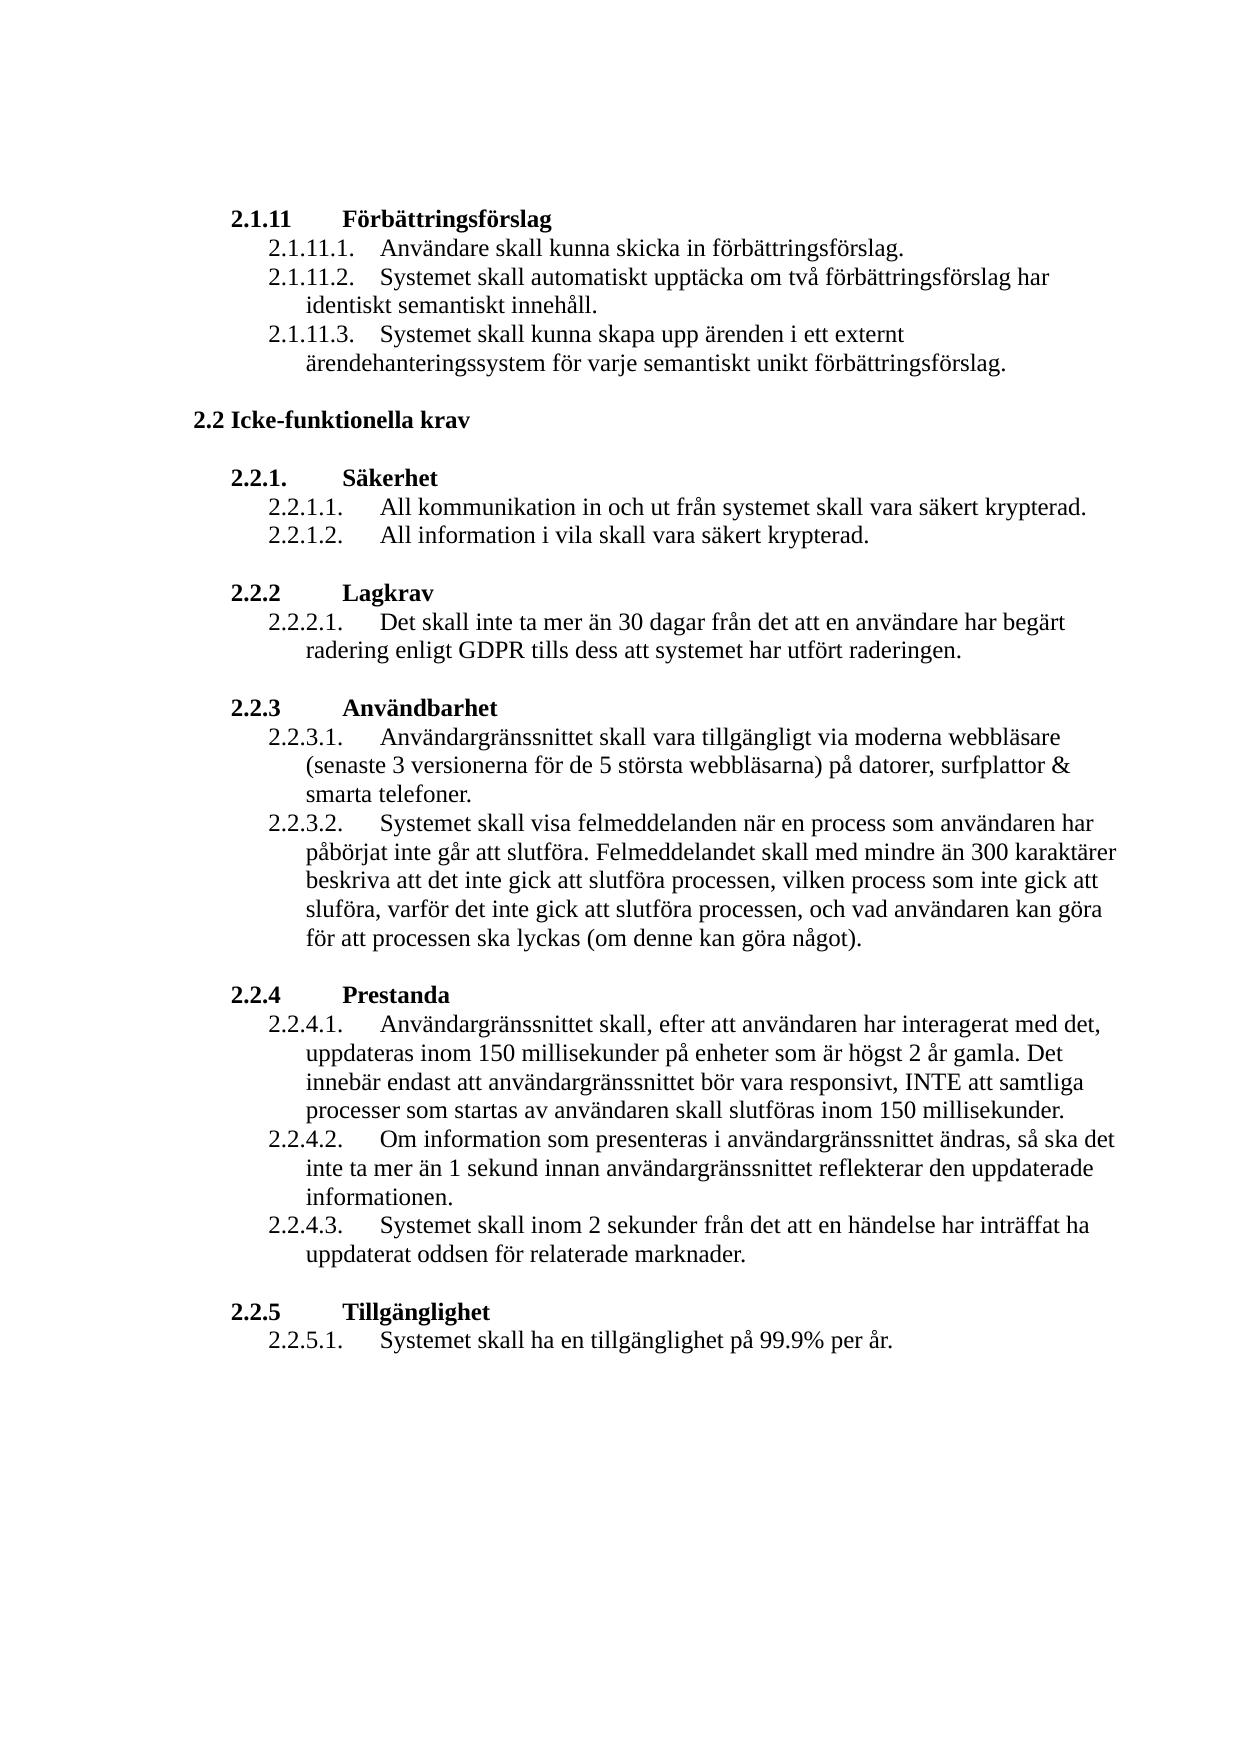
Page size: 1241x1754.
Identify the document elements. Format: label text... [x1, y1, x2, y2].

list Förbättringsförslag [231, 204, 1122, 233]
list Systemet skall automatiskt upptäcka om två förbättringsförslag har identiskt semantiskt innehåll. [268, 262, 1122, 319]
list Användargränssnittet skall vara tillgängligt via moderna webbläsare (senaste 3 versionerna för de 5 största webbläsarna) på datorer, surfplattor & smarta telefoner. [268, 722, 1122, 808]
list All kommunikation in och ut från systemet skall vara säkert krypterad. [268, 492, 1122, 521]
list Användargränssnittet skall, efter att användaren har interagerat med det, uppdateras inom 150 millisekunder på enheter som är högst 2 år gamla. Det innebär endast att användargränssnittet bör vara responsivt, INTE att samtliga processer som startas av användaren skall slutföras inom 150 millisekunder. [268, 1009, 1122, 1124]
list Tillgänglighet [231, 1297, 1122, 1326]
list Användbarhet [231, 693, 1122, 722]
list Lagkrav [231, 578, 1122, 607]
list Systemet skall inom 2 sekunder från det att en händelse har inträffat ha uppdaterat oddsen för relaterade marknader. [268, 1211, 1122, 1268]
list Användare skall kunna skicka in förbättringsförslag. [268, 233, 1122, 262]
list Systemet skall kunna skapa upp ärenden i ett externt ärendehanteringssystem för varje semantiskt unikt förbättringsförslag. [268, 319, 1122, 377]
list Icke-funktionella krav [193, 406, 1122, 434]
list Om information som presenteras i användargränssnittet ändras, så ska det inte ta mer än 1 sekund innan användargränssnittet reflekterar den uppdaterade informationen. [268, 1124, 1122, 1211]
list Prestanda [231, 981, 1122, 1009]
list Säkerhet [231, 463, 1122, 492]
list Systemet skall ha en tillgänglighet på 99.9% per år. [268, 1326, 1122, 1354]
list Systemet skall visa felmeddelanden när en process som användaren har påbörjat inte går att slutföra. Felmeddelandet skall med mindre än 300 karaktärer beskriva att det inte gick att slutföra processen, vilken process som inte gick att sluföra, varför det inte gick att slutföra processen, och vad användaren kan göra för att processen ska lyckas (om denne kan göra något). [268, 808, 1122, 952]
list All information i vila skall vara säkert krypterad. [268, 521, 1122, 549]
list Det skall inte ta mer än 30 dagar från det att en användare har begärt radering enligt GDPR tills dess att systemet har utfört raderingen. [268, 607, 1122, 664]
